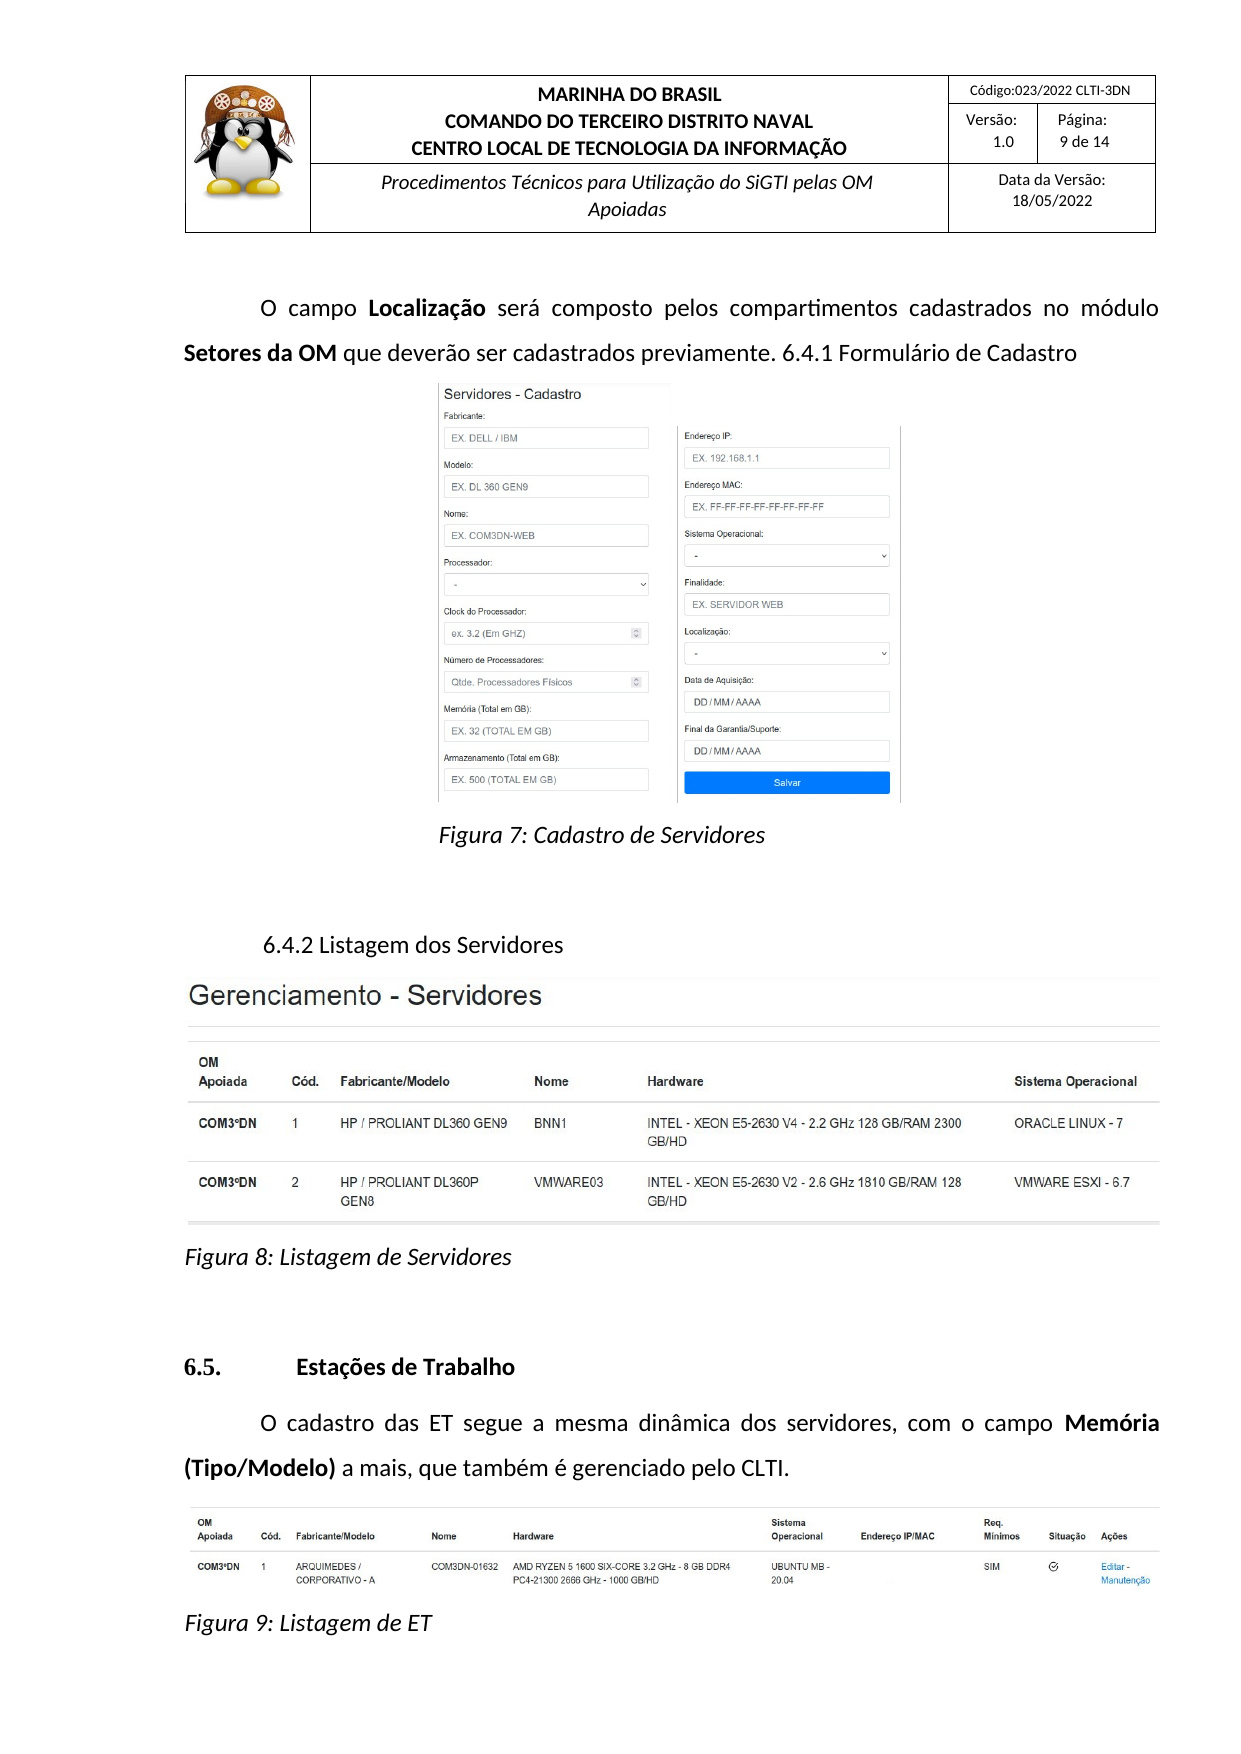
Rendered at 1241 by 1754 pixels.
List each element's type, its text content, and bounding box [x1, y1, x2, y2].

picture [184, 977, 1160, 1225]
text Figura 9: Listagem de ET [184, 1607, 1160, 1637]
text O campo Localização será composto pelos compartimentos cadastrados no módulo Setores da OM que deverão ser cadastrados previamente. 6.4.1 Formulário de Cadastro [183, 292, 1160, 368]
picture [437, 383, 908, 803]
picture [185, 81, 301, 203]
subtitle Estações de Trabalho [183, 1351, 1160, 1381]
text 6.4.2 Listagem dos Servidores [263, 929, 1160, 960]
text Figura 7: Cadastro de Servidores [438, 819, 1160, 849]
text Figura 8: Listagem de Servidores [184, 1241, 1160, 1271]
text O cadastro das ET segue a mesma dinâmica dos servidores, com o campo Memória (Tipo/Modelo) a mais, que também é gerenciado pelo CLTI. [183, 1407, 1160, 1483]
picture [184, 1502, 1160, 1591]
